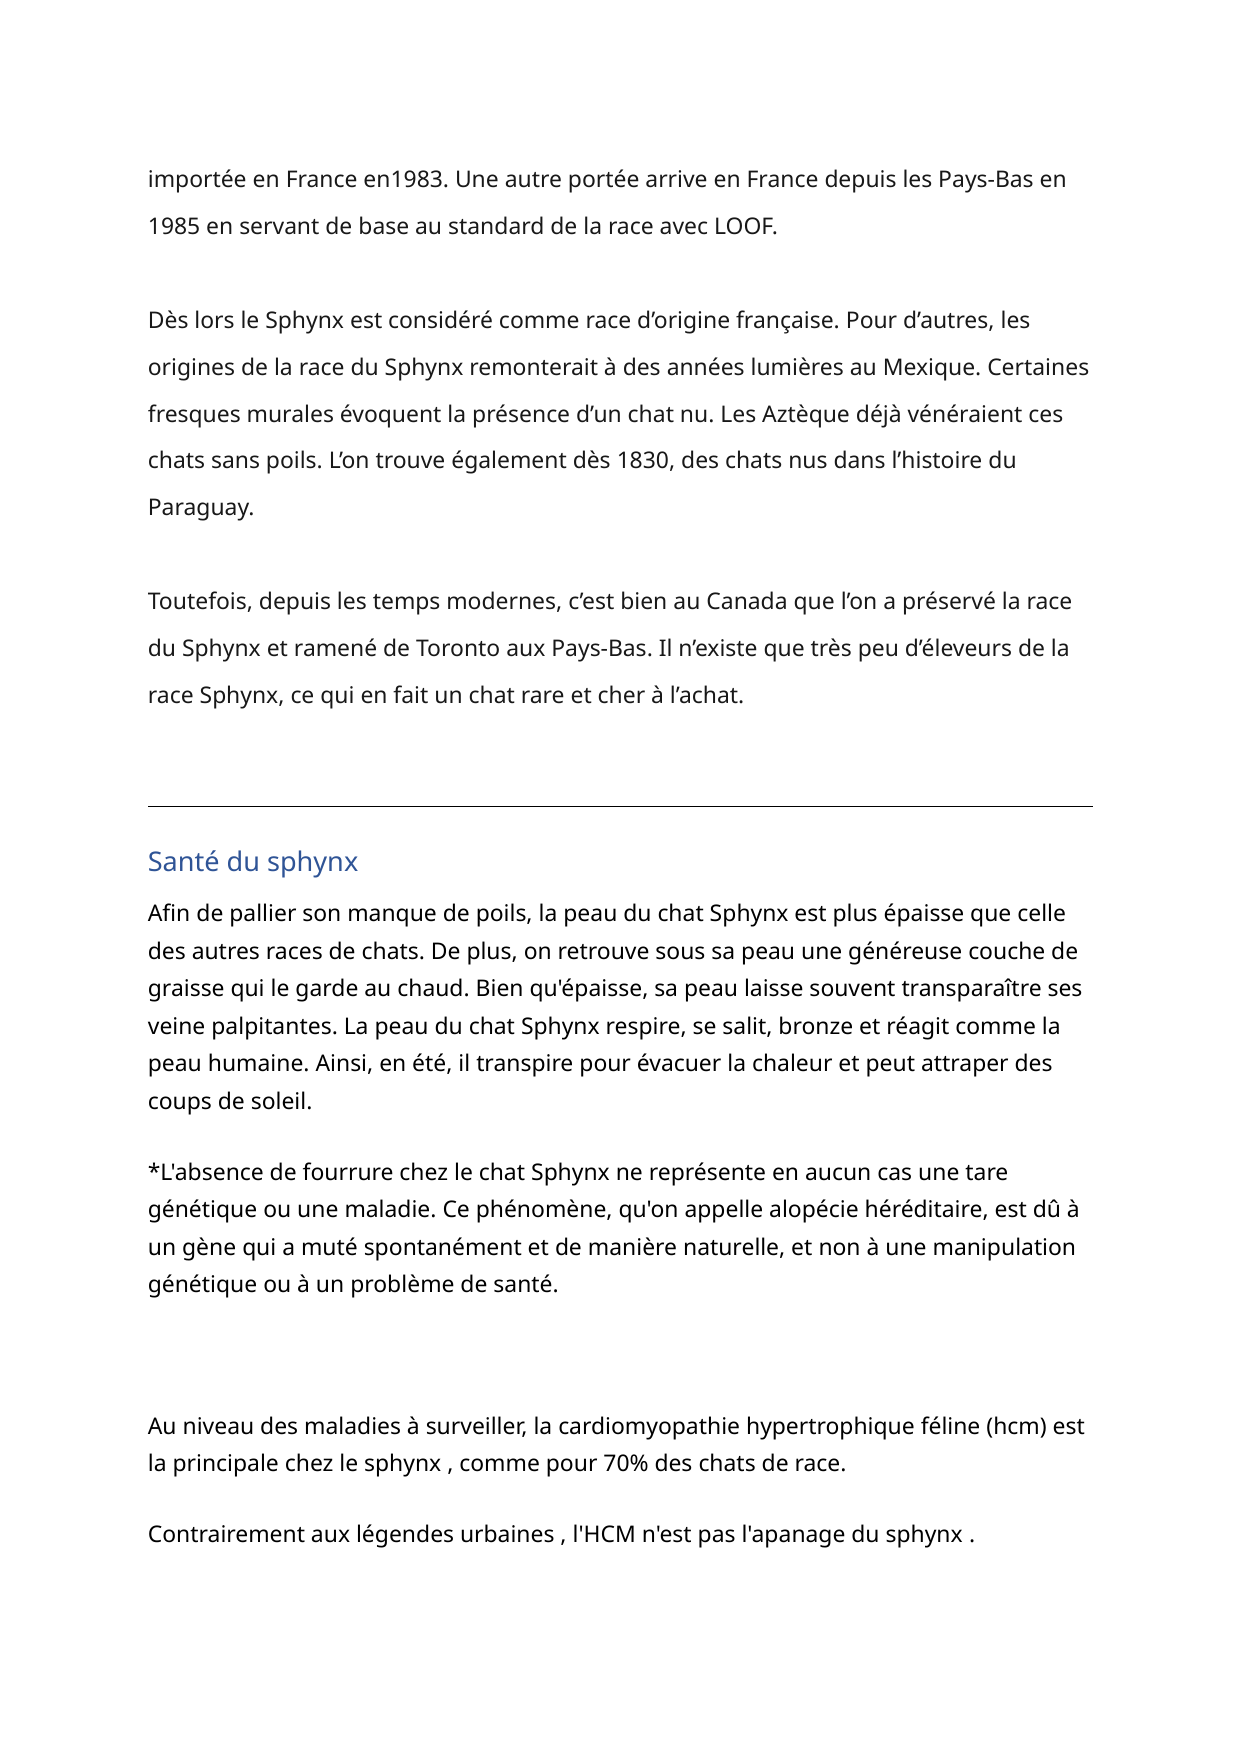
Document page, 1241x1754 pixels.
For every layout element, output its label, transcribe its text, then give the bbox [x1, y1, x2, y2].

text importée en France en1983. Une autre portée arrive en France depuis les Pays-Bas en 1985 en servant de base au standard de la race avec LOOF. [148, 148, 1093, 241]
text Toutefois, depuis les temps modernes, c’est bien au Canada que l’on a préservé la race du Sphynx et ramené de Toronto aux Pays-Bas. Il n’existe que très peu d’éleveurs de la race Sphynx, ce qui en fait un chat rare et cher à l’achat. [148, 569, 1093, 710]
text Afin de pallier son manque de poils, la peau du chat Sphynx est plus épaisse que celle des autres races de chats. De plus, on retrouve sous sa peau une généreuse couche de graisse qui le garde au chaud. Bien qu'épaisse, sa peau laisse souvent transparaître ses veine palpitantes. La peau du chat Sphynx respire, se salit, bronze et réagit comme la peau humaine. Ainsi, en été, il transpire pour évacuer la chaleur et peut attraper des coups de soleil. [148, 897, 1093, 1116]
subtitle Santé du sphynx [148, 842, 1093, 879]
text *L'absence de fourrure chez le chat Sphynx ne représente en aucun cas une tare génétique ou une maladie. Ce phénomène, qu'on appelle alopécie héréditaire, est dû à un gène qui a muté spontanément et de manière naturelle, et non à une manipulation génétique ou à un problème de santé. [148, 1156, 1093, 1299]
text Contrairement aux légendes urbaines , l'HCM n'est pas l'apanage du sphynx . [148, 1518, 1093, 1549]
text Au niveau des maladies à surveiller, la cardiomyopathie hypertrophique féline (hcm) est la principale chez le sphynx , comme pour 70% des chats de race. [148, 1410, 1093, 1478]
text Dès lors le Sphynx est considéré comme race d’origine française. Pour d’autres, les origines de la race du Sphynx remonterait à des années lumières au Mexique. Certaines fresques murales évoquent la présence d’un chat nu. Les Aztèque déjà vénéraient ces chats sans poils. L’on trouve également dès 1830, des chats nus dans l’histoire du Paraguay. [148, 288, 1093, 523]
